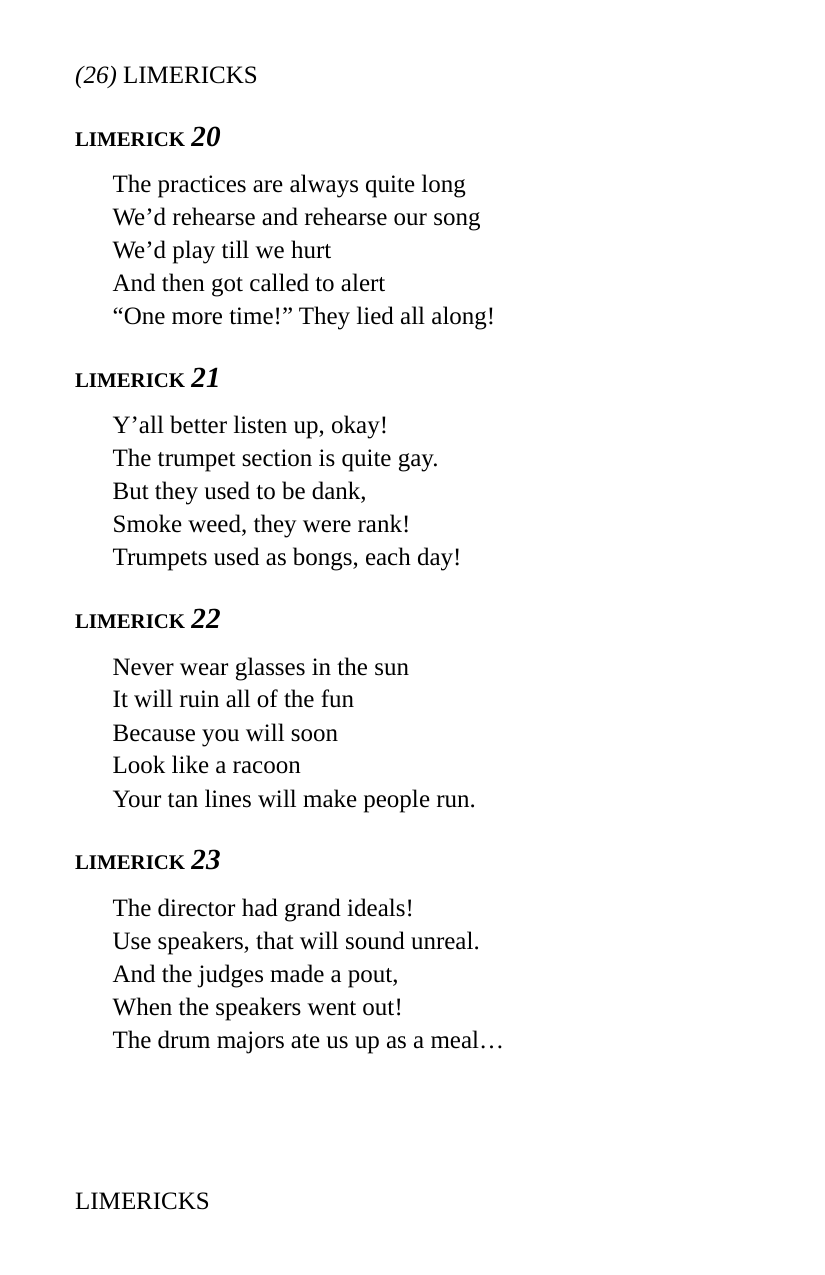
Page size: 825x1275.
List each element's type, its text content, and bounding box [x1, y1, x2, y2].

text Y’all better listen up, okay! [75, 410, 750, 439]
text But they used to be dank, [75, 476, 750, 505]
text Use speakers, that will sound unreal. [75, 926, 750, 954]
text Look like a racoon [75, 751, 750, 779]
text Never wear glasses in the sun [75, 652, 750, 680]
text When the speakers went out! [75, 992, 750, 1021]
text The director had grand ideals! [75, 893, 750, 921]
text And then got called to alert [75, 268, 750, 297]
text The drum majors ate us up as a meal… [75, 1025, 750, 1053]
text The trumpet section is quite gay. [75, 443, 750, 472]
text We’d rehearse and rehearse our song [75, 202, 750, 231]
text And the judges made a pout, [75, 959, 750, 987]
subtitle LIMERICK 22 [75, 601, 750, 634]
text Your tan lines will make people run. [75, 784, 750, 812]
subtitle LIMERICK 21 [75, 360, 750, 393]
subtitle LIMERICK 23 [75, 842, 750, 876]
text Smoke weed, they were rank! [75, 509, 750, 538]
text It will ruin all of the fun [75, 684, 750, 713]
text We’d play till we hurt [75, 235, 750, 264]
subtitle LIMERICK 20 [75, 119, 750, 152]
text “One more time!” They lied all along! [75, 301, 750, 330]
text Because you will soon [75, 718, 750, 746]
text The practices are always quite long [75, 169, 750, 198]
text Trumpets used as bongs, each day! [75, 542, 750, 571]
